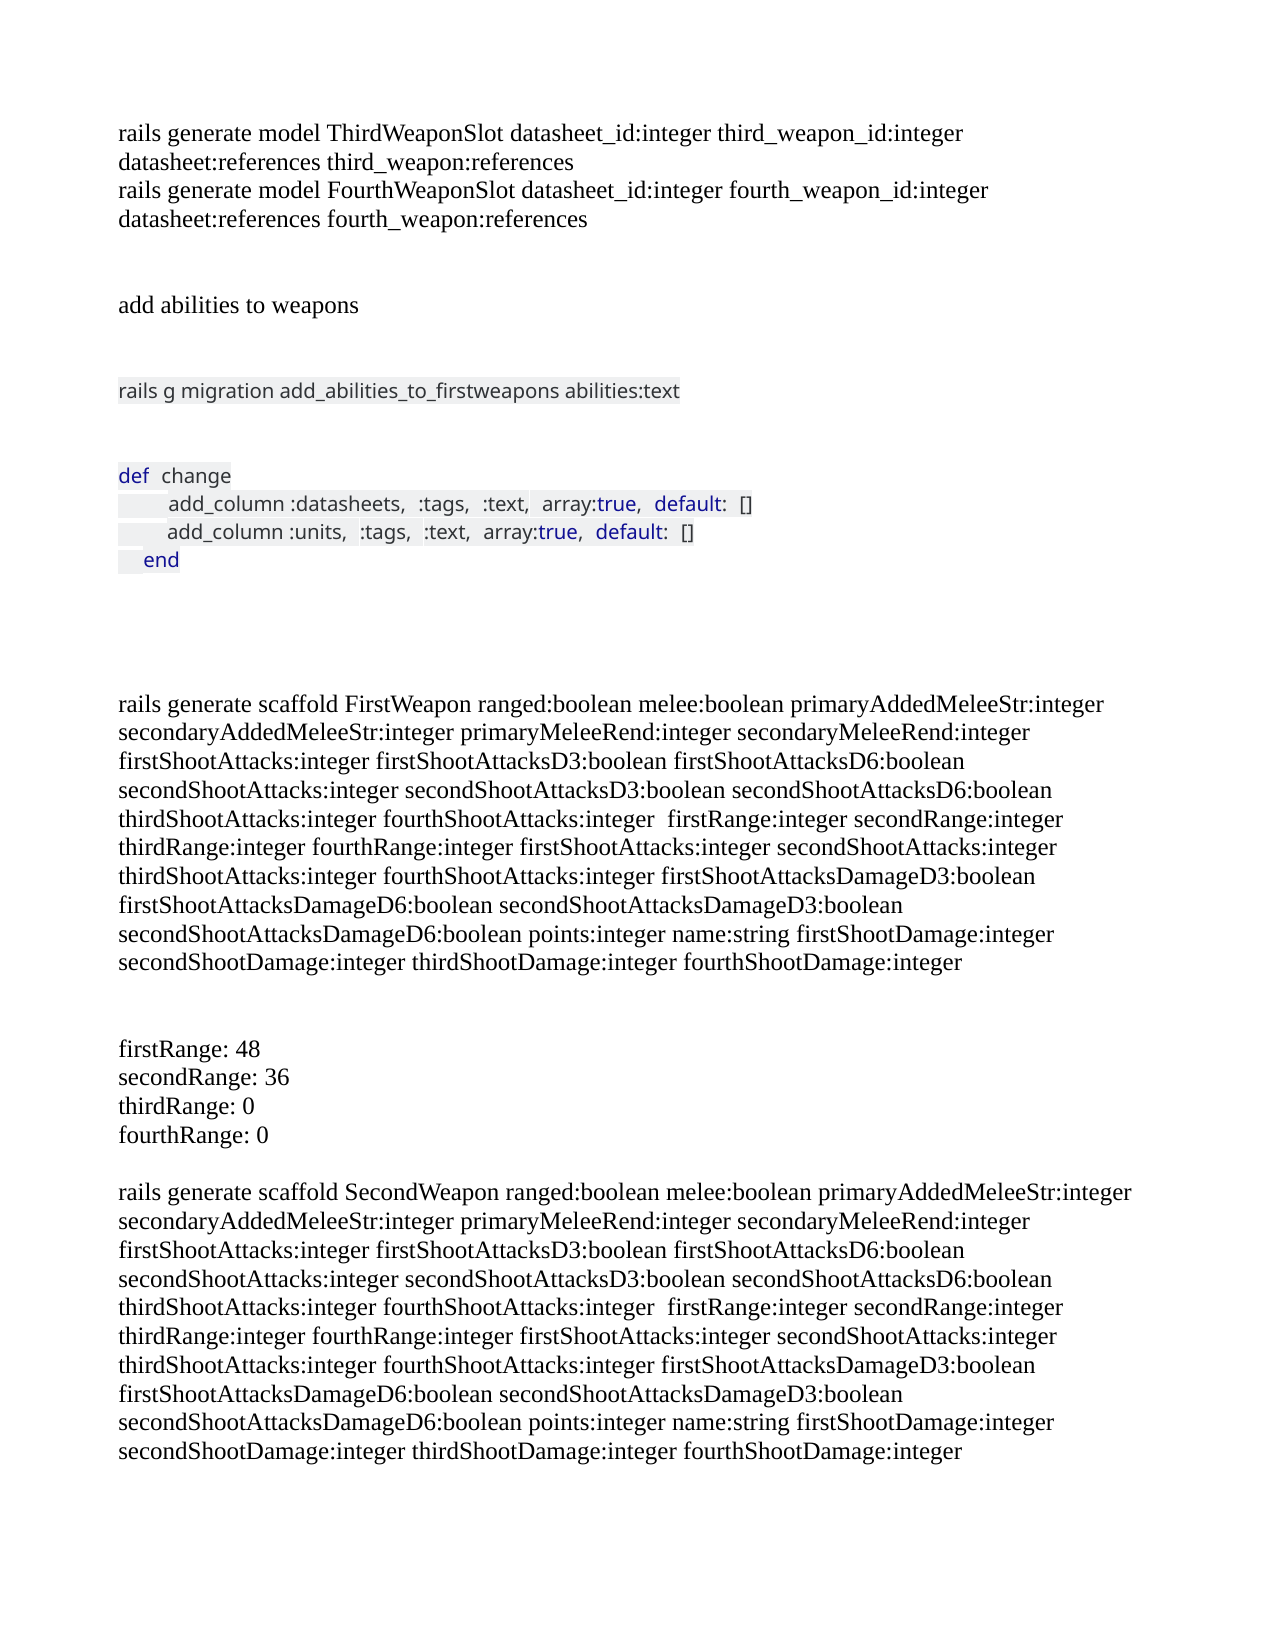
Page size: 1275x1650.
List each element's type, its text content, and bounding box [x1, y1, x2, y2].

text rails generate scaffold FirstWeapon ranged:boolean melee:boolean primaryAddedMeleeStr:integer secondaryAddedMeleeStr:integer primaryMeleeRend:integer secondaryMeleeRend:integer firstShootAttacks:integer firstShootAttacksD3:boolean firstShootAttacksD6:boolean secondShootAttacks:integer secondShootAttacksD3:boolean secondShootAttacksD6:boolean thirdShootAttacks:integer fourthShootAttacks:integer firstRange:integer secondRange:integer thirdRange:integer fourthRange:integer firstShootAttacks:integer secondShootAttacks:integer thirdShootAttacks:integer fourthShootAttacks:integer firstShootAttacksDamageD3:boolean firstShootAttacksDamageD6:boolean secondShootAttacksDamageD3:boolean secondShootAttacksDamageD6:boolean points:integer name:string firstShootDamage:integer secondShootDamage:integer thirdShootDamage:integer fourthShootDamage:integer [118, 689, 1157, 976]
text def change [118, 462, 1157, 490]
text rails generate model ThirdWeaponSlot datasheet_id:integer third_weapon_id:integer datasheet:references third_weapon:references [118, 118, 1157, 176]
text secondRange: 36 [118, 1062, 1157, 1091]
text rails g migration add_abilities_to_firstweapons abilities:text [118, 377, 1157, 404]
text add_column :datasheets, :tags, :text, array:true, default: [] [118, 490, 1157, 518]
text fourthRange: 0 [118, 1120, 1157, 1149]
text rails generate model FourthWeaponSlot datasheet_id:integer fourth_weapon_id:integer datasheet:references fourth_weapon:references [118, 176, 1157, 233]
text add abilities to weapons [118, 291, 1157, 319]
text firstRange: 48 [118, 1034, 1157, 1062]
text end [118, 546, 1157, 574]
text thirdRange: 0 [118, 1091, 1157, 1120]
text add_column :units, :tags, :text, array:true, default: [] [118, 518, 1157, 546]
text rails generate scaffold SecondWeapon ranged:boolean melee:boolean primaryAddedMeleeStr:integer secondaryAddedMeleeStr:integer primaryMeleeRend:integer secondaryMeleeRend:integer firstShootAttacks:integer firstShootAttacksD3:boolean firstShootAttacksD6:boolean secondShootAttacks:integer secondShootAttacksD3:boolean secondShootAttacksD6:boolean thirdShootAttacks:integer fourthShootAttacks:integer firstRange:integer secondRange:integer thirdRange:integer fourthRange:integer firstShootAttacks:integer secondShootAttacks:integer thirdShootAttacks:integer fourthShootAttacks:integer firstShootAttacksDamageD3:boolean firstShootAttacksDamageD6:boolean secondShootAttacksDamageD3:boolean secondShootAttacksDamageD6:boolean points:integer name:string firstShootDamage:integer secondShootDamage:integer thirdShootDamage:integer fourthShootDamage:integer [118, 1177, 1157, 1465]
